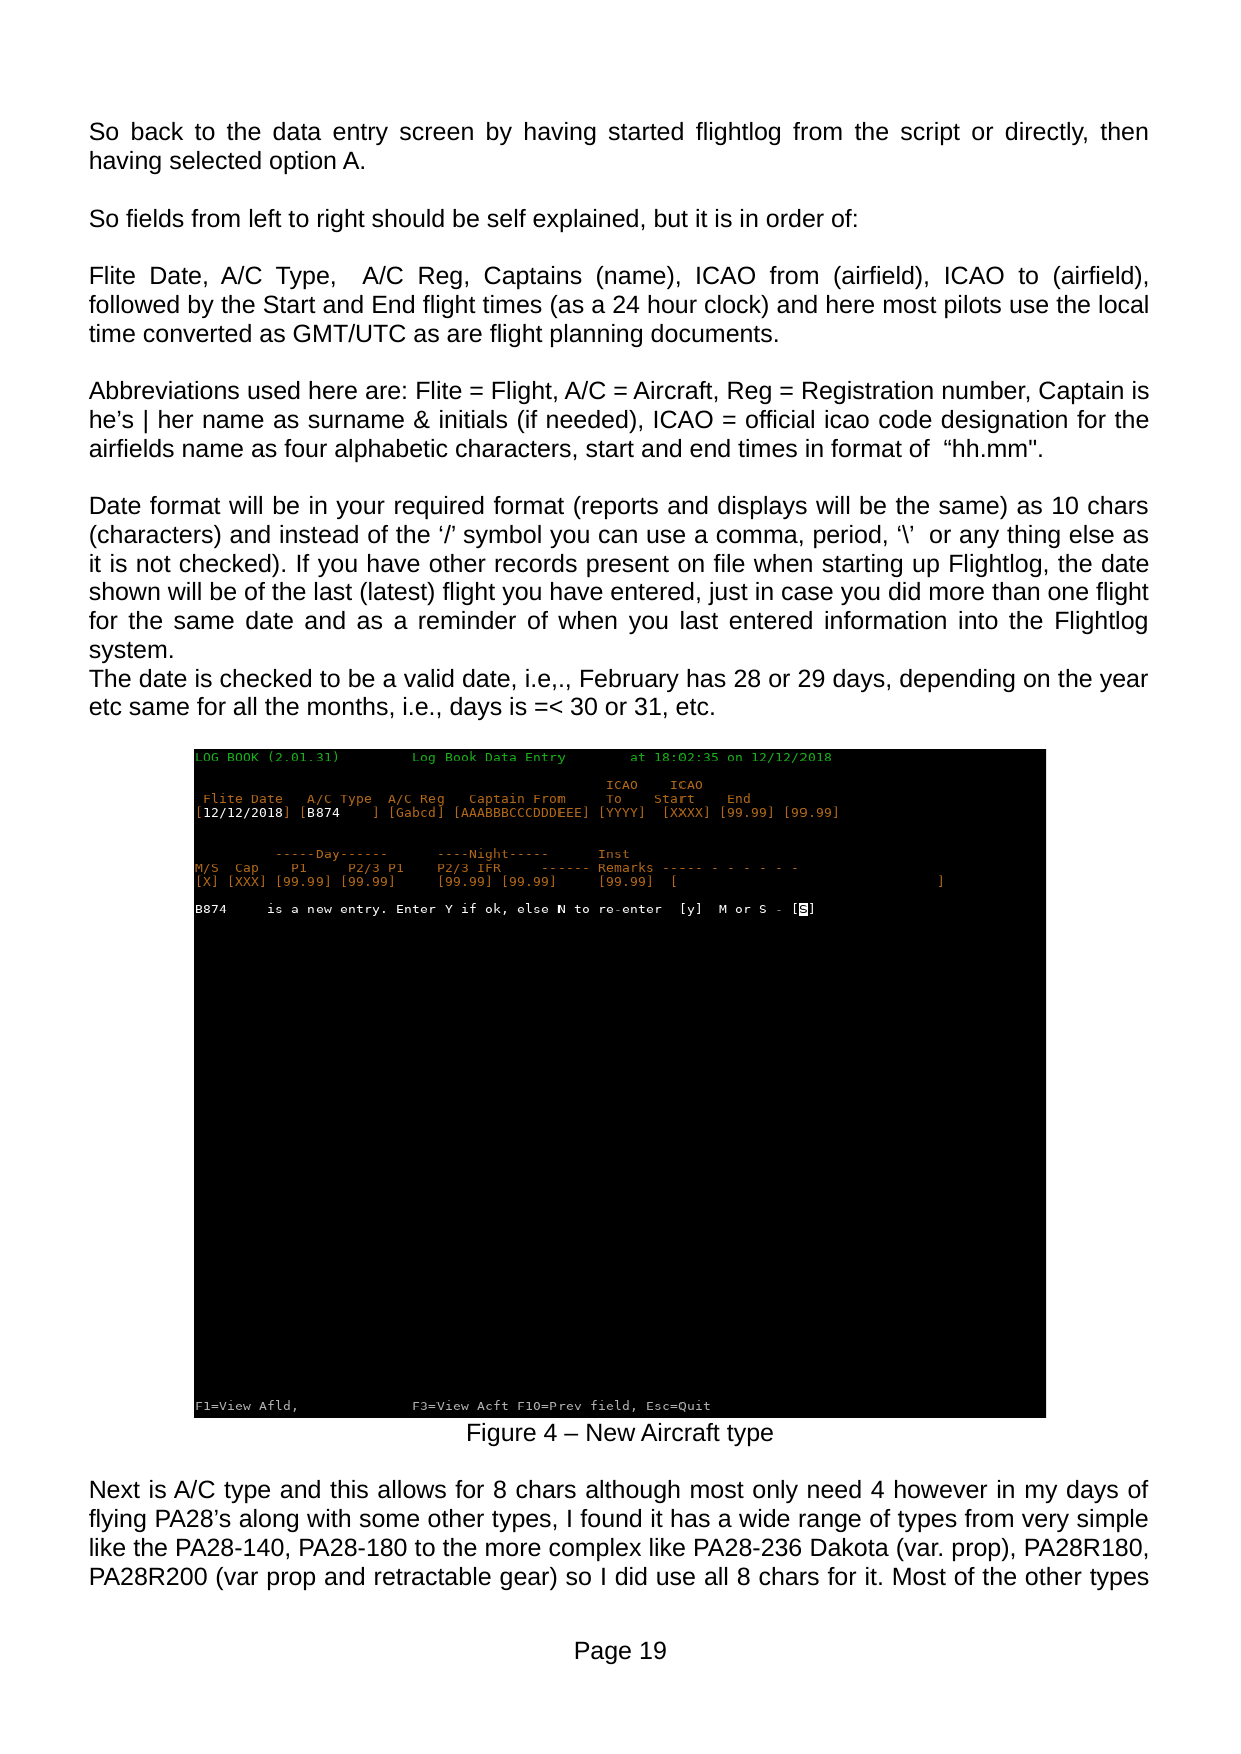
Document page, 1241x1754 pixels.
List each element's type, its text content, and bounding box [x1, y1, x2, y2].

text The date is checked to be a valid date, i.e,., February has 28 or 29 days, depending on the year etc same for all the months, i.e., days is =< 30 or 31, etc. [88, 663, 1152, 721]
text So fields from left to right should be self explained, but it is in order of: [88, 203, 1152, 232]
text Flite Date, A/C Type, A/C Reg, Captains (name), ICAO from (airfield), ICAO to (airfield), followed by the Start and End flight times (as a 24 hour clock) and here most pilots use the local time converted as GMT/UTC as are flight planning documents. [88, 261, 1152, 347]
text Next is A/C type and this allows for 8 chars although most only need 4 however in my days of flying PA28’s along with some other types, I found it has a wide range of types from very simple like the PA28-140, PA28-180 to the more complex like PA28-236 Dakota (var. prop), PA28R180, PA28R200 (var prop and retractable gear) so I did use all 8 chars for it. Most of the other types [88, 1475, 1152, 1590]
text Date format will be in your required format (reports and displays will be the same) as 10 chars (characters) and instead of the ‘/’ symbol you can use a comma, period, ‘\’ or any thing else as it is not checked). If you have other records present on file when starting up Flightlog, the date shown will be of the last (latest) flight you have entered, just in case you did more than one flight for the same date and as a reminder of when you last entered information into the Flightlog system. [88, 491, 1152, 663]
text So back to the data entry screen by having started flightlog from the script or directly, then having selected option A. [88, 117, 1152, 175]
picture [194, 749, 1047, 1418]
text Figure 4 – New Aircraft type [88, 750, 1152, 1447]
text Abbreviations used here are: Flite = Flight, A/C = Aircraft, Reg = Registration number, Captain is he’s | her name as surname & initials (if needed), ICAO = official icao code designation for the airfields name as four alphabetic characters, start and end times in format of “hh.mm". [88, 376, 1152, 462]
